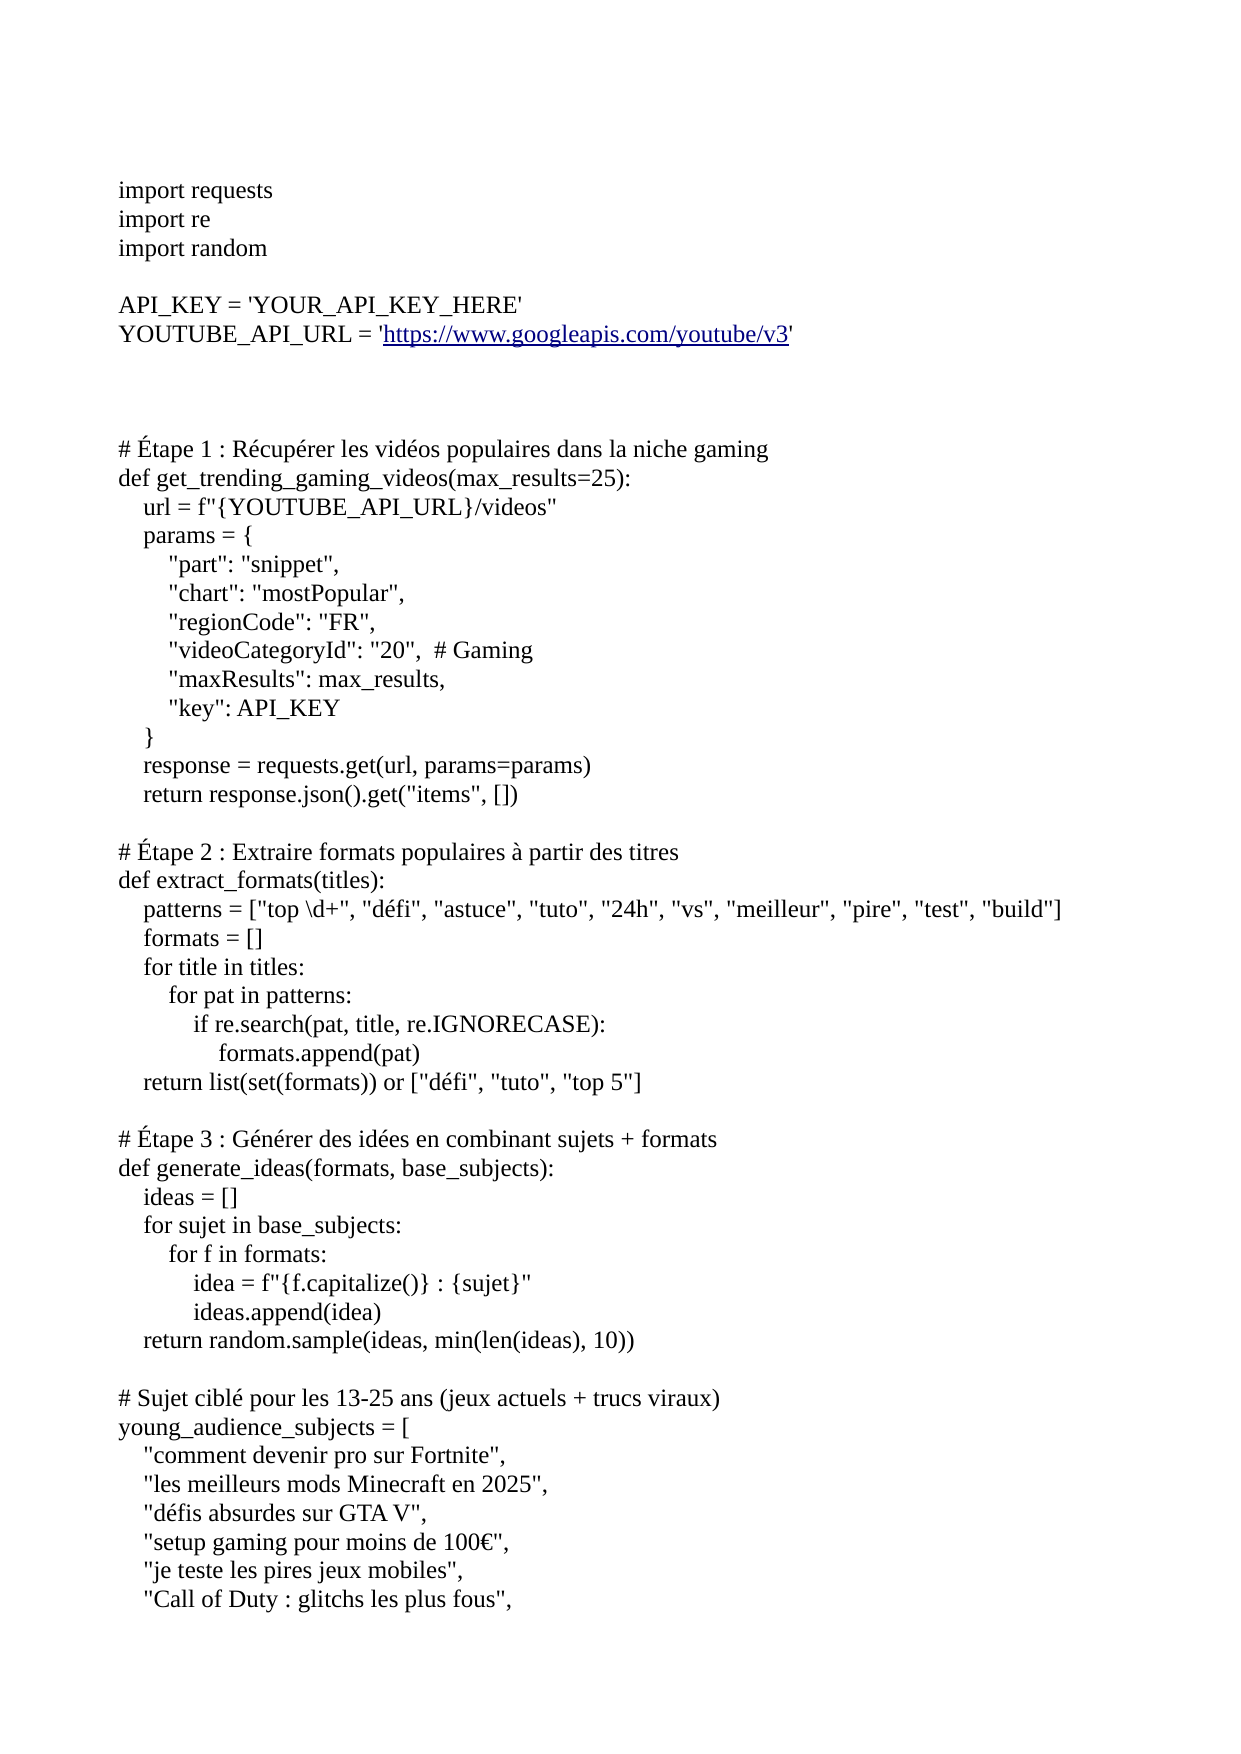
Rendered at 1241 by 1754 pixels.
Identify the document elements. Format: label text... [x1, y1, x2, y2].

text import requests import re import random API_KEY = 'YOUR_API_KEY_HERE' YOUTUBE_API_URL = 'https://www.googleapis.com/youtube/v3' [118, 176, 1122, 348]
text # Étape 1 : Récupérer les vidéos populaires dans la niche gaming def get_trending_gaming_videos(max_results=25): url = f"{YOUTUBE_API_URL}/videos" params = { "part": "snippet", "chart": "mostPopular", "regionCode": "FR", "videoCategoryId": "20", # Gaming "maxResults": max_results, "key": API_KEY } response = requests.get(url, params=params) return response.json().get("items", []) # Étape 2 : Extraire formats populaires à partir des titres def extract_formats(titles): patterns = ["top \d+", "défi", "astuce", "tuto", "24h", "vs", "meilleur", "pire", "test", "build"] formats = [] for title in titles: for pat in patterns: if re.search(pat, title, re.IGNORECASE): formats.append(pat) return list(set(formats)) or ["défi", "tuto", "top 5"] # Étape 3 : Générer des idées en combinant sujets + formats def generate_ideas(formats, base_subjects): ideas = [] for sujet in base_subjects: for f in formats: idea = f"{f.capitalize()} : {sujet}" ideas.append(idea) return random.sample(ideas, min(len(ideas), 10)) # Sujet ciblé pour les 13-25 ans (jeux actuels + trucs viraux) young_audience_subjects = [ "comment devenir pro sur Fortnite", "les meilleurs mods Minecraft en 2025", "défis absurdes sur GTA V", "setup gaming pour moins de 100€", "je teste les pires jeux mobiles", "Call of Duty : glitchs les plus fous", [118, 377, 1122, 1613]
